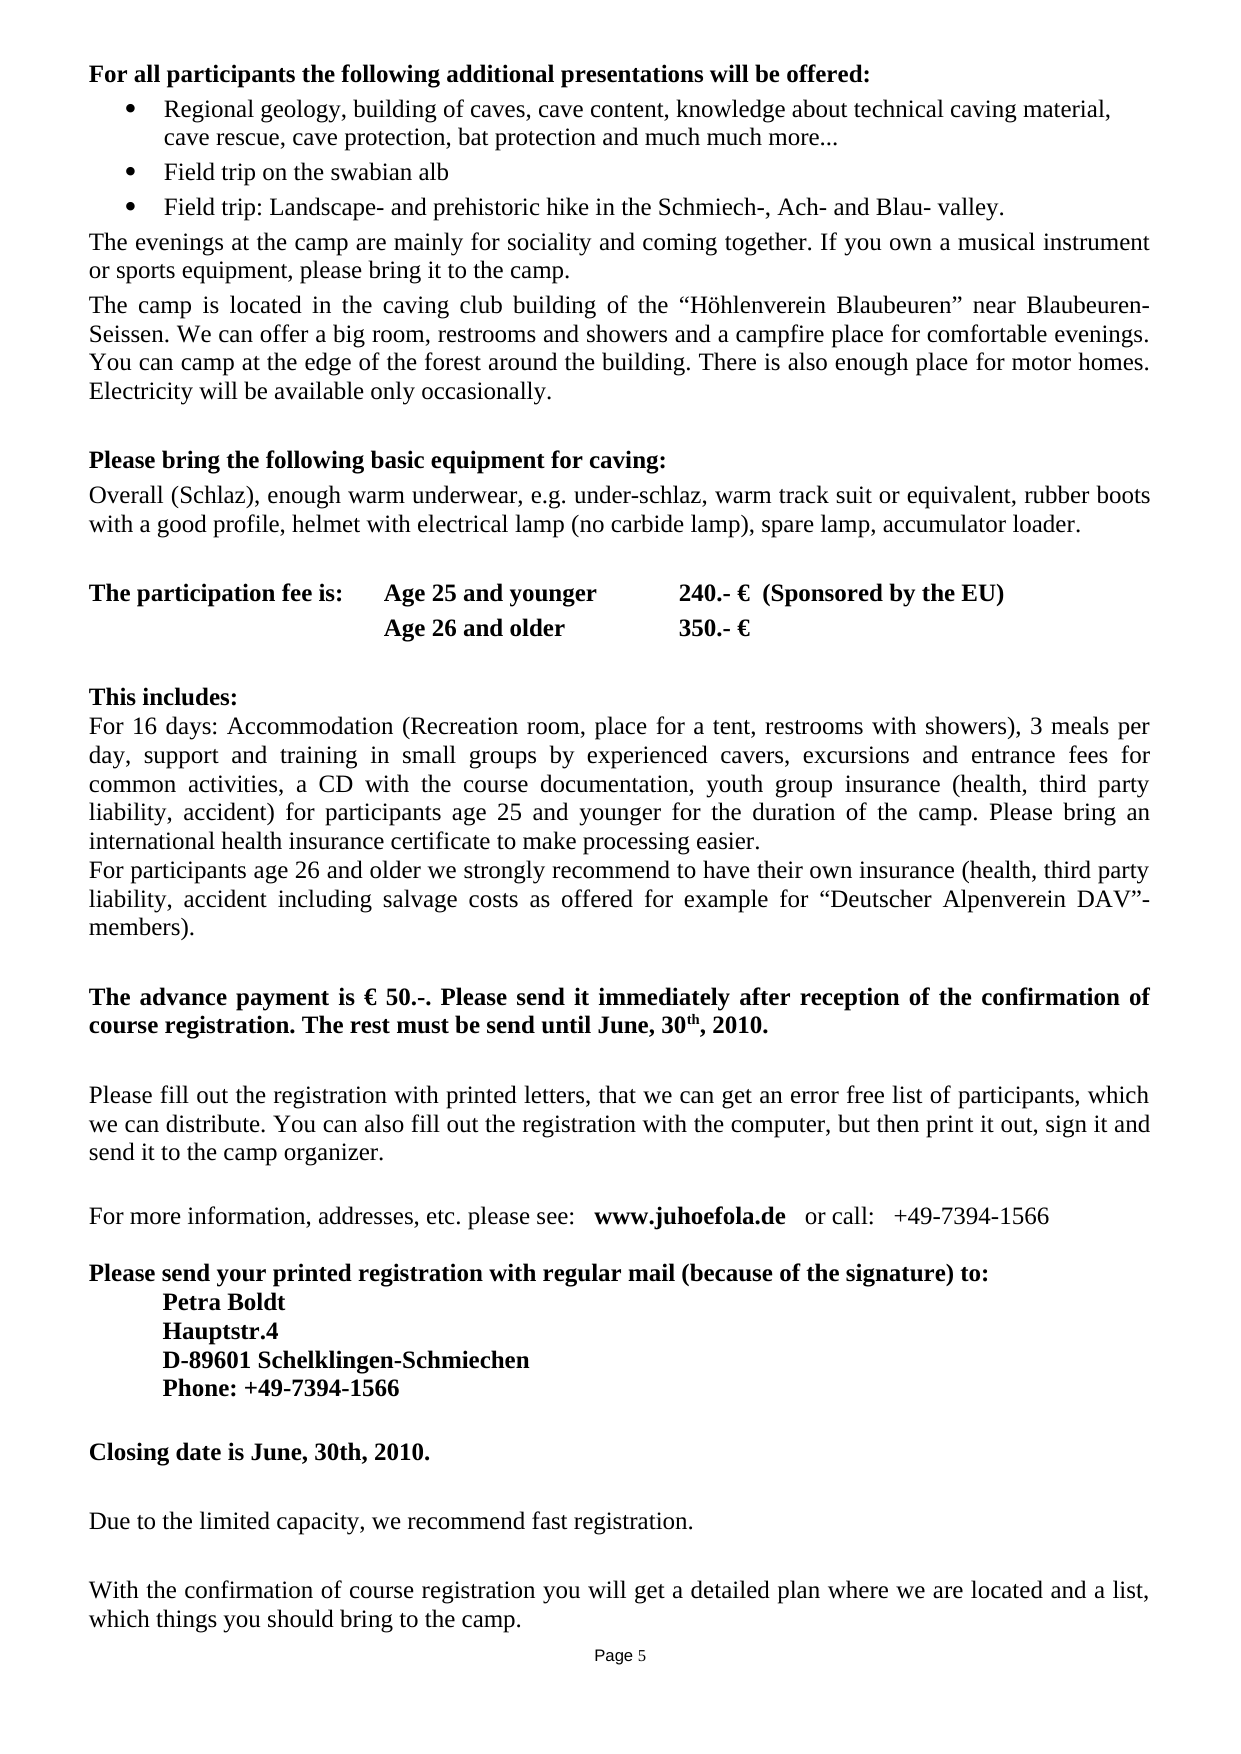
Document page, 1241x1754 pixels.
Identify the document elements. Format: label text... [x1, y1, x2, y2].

text The participation fee is: Age 25 and younger 240.- € (Sponsored by the EU) [89, 578, 1151, 607]
text For participants age 26 and older we strongly recommend to have their own insurance (health, third party liability, accident including salvage costs as offered for example for “Deutscher Alpenverein DAV”-members). [89, 855, 1151, 941]
list Field trip on the swabian alb [126, 157, 1151, 186]
text For all participants the following additional presentations will be offered: [89, 59, 1151, 88]
text Overall (Schlaz), enough warm underwear, e.g. under-schlaz, warm track suit or equivalent, rubber boots with a good profile, helmet with electrical lamp (no carbide lamp), spare lamp, accumulator loader. [89, 480, 1151, 538]
text With the confirmation of course registration you will get a detailed plan where we are located and a list, which things you should bring to the camp. [89, 1576, 1151, 1633]
text Age 26 and older 350.- € [89, 613, 1151, 642]
text Closing date is June, 30th, 2010. [89, 1437, 1151, 1466]
list Regional geology, building of caves, cave content, knowledge about technical caving material, cave rescue, cave protection, bat protection and much much more... [126, 94, 1151, 151]
text Hauptstr.4 [89, 1316, 1151, 1345]
text D-89601 Schelklingen-Schmiechen [89, 1345, 1151, 1373]
text For 16 days: Accommodation (Recreation room, place for a tent, restrooms with showers), 3 meals per day, support and training in small groups by experienced cavers, excursions and entrance fees for common activities, a CD with the course documentation, youth group insurance (health, third party liability, accident) for participants age 25 and younger for the duration of the camp. Please bring an international health insurance certificate to make processing easier. [89, 711, 1151, 855]
text The camp is located in the caving club building of the “Höhlenverein Blaubeuren” near Blaubeuren-Seissen. We can offer a big room, restrooms and showers and a campfire place for comfortable evenings. You can camp at the edge of the forest around the building. There is also enough place for motor homes. Electricity will be available only occasionally. [89, 290, 1151, 405]
list Field trip: Landscape- and prehistoric hike in the Schmiech-, Ach- and Blau- valley. [126, 192, 1151, 221]
text Due to the limited capacity, we recommend fast registration. [89, 1506, 1151, 1535]
text Please fill out the registration with printed letters, that we can get an error free list of participants, which we can distribute. You can also fill out the registration with the computer, but then print it out, sign it and send it to the camp organizer. [89, 1080, 1151, 1166]
text For more information, addresses, etc. please see: www.juhoefola.de or call: +49-7394-1566 [89, 1201, 1151, 1230]
text Phone: +49-7394-1566 [89, 1373, 1151, 1402]
text Petra Boldt [89, 1287, 1151, 1316]
text Please bring the following basic equipment for caving: [89, 446, 1151, 474]
text This includes: [89, 682, 1151, 711]
text Please send your printed registration with regular mail (because of the signature) to: [89, 1258, 1151, 1287]
text The evenings at the camp are mainly for sociality and coming together. If you own a musical instrument or sports equipment, please bring it to the camp. [89, 227, 1151, 284]
text The advance payment is € 50.-. Please send it immediately after reception of the confirmation of course registration. The rest must be send until June, 30th, 2010. [89, 982, 1151, 1039]
